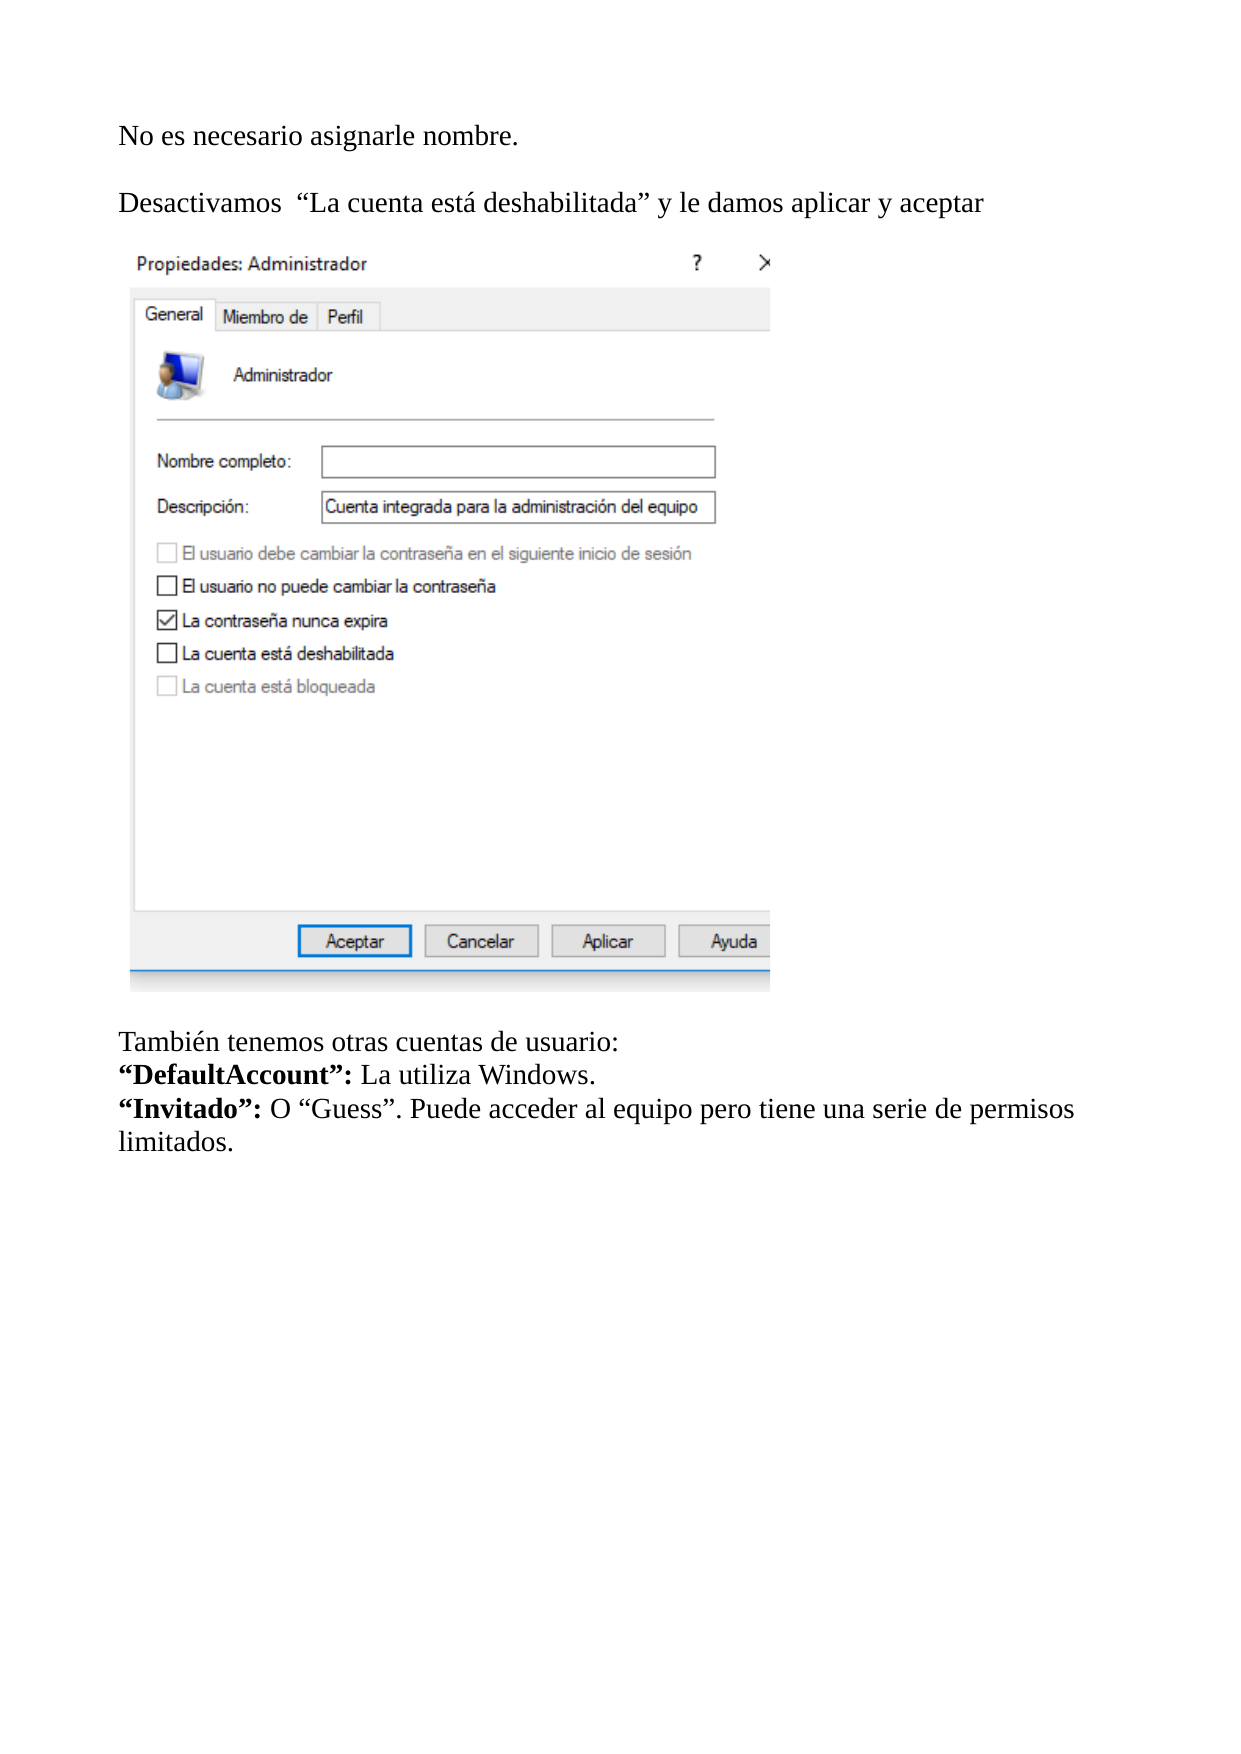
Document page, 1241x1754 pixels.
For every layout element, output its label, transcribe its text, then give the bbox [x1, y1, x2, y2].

text “Invitado”: O “Guess”. Puede acceder al equipo pero tiene una serie de permisos limitados. [118, 1091, 1122, 1158]
text No es necesario asignarle nombre. [118, 118, 1122, 152]
text “DefaultAccount”: La utiliza Windows. [118, 1057, 1122, 1091]
text También tenemos otras cuentas de usuario: [118, 1024, 1122, 1057]
text Desactivamos “La cuenta está deshabilitada” y le damos aplicar y aceptar [118, 185, 1122, 219]
